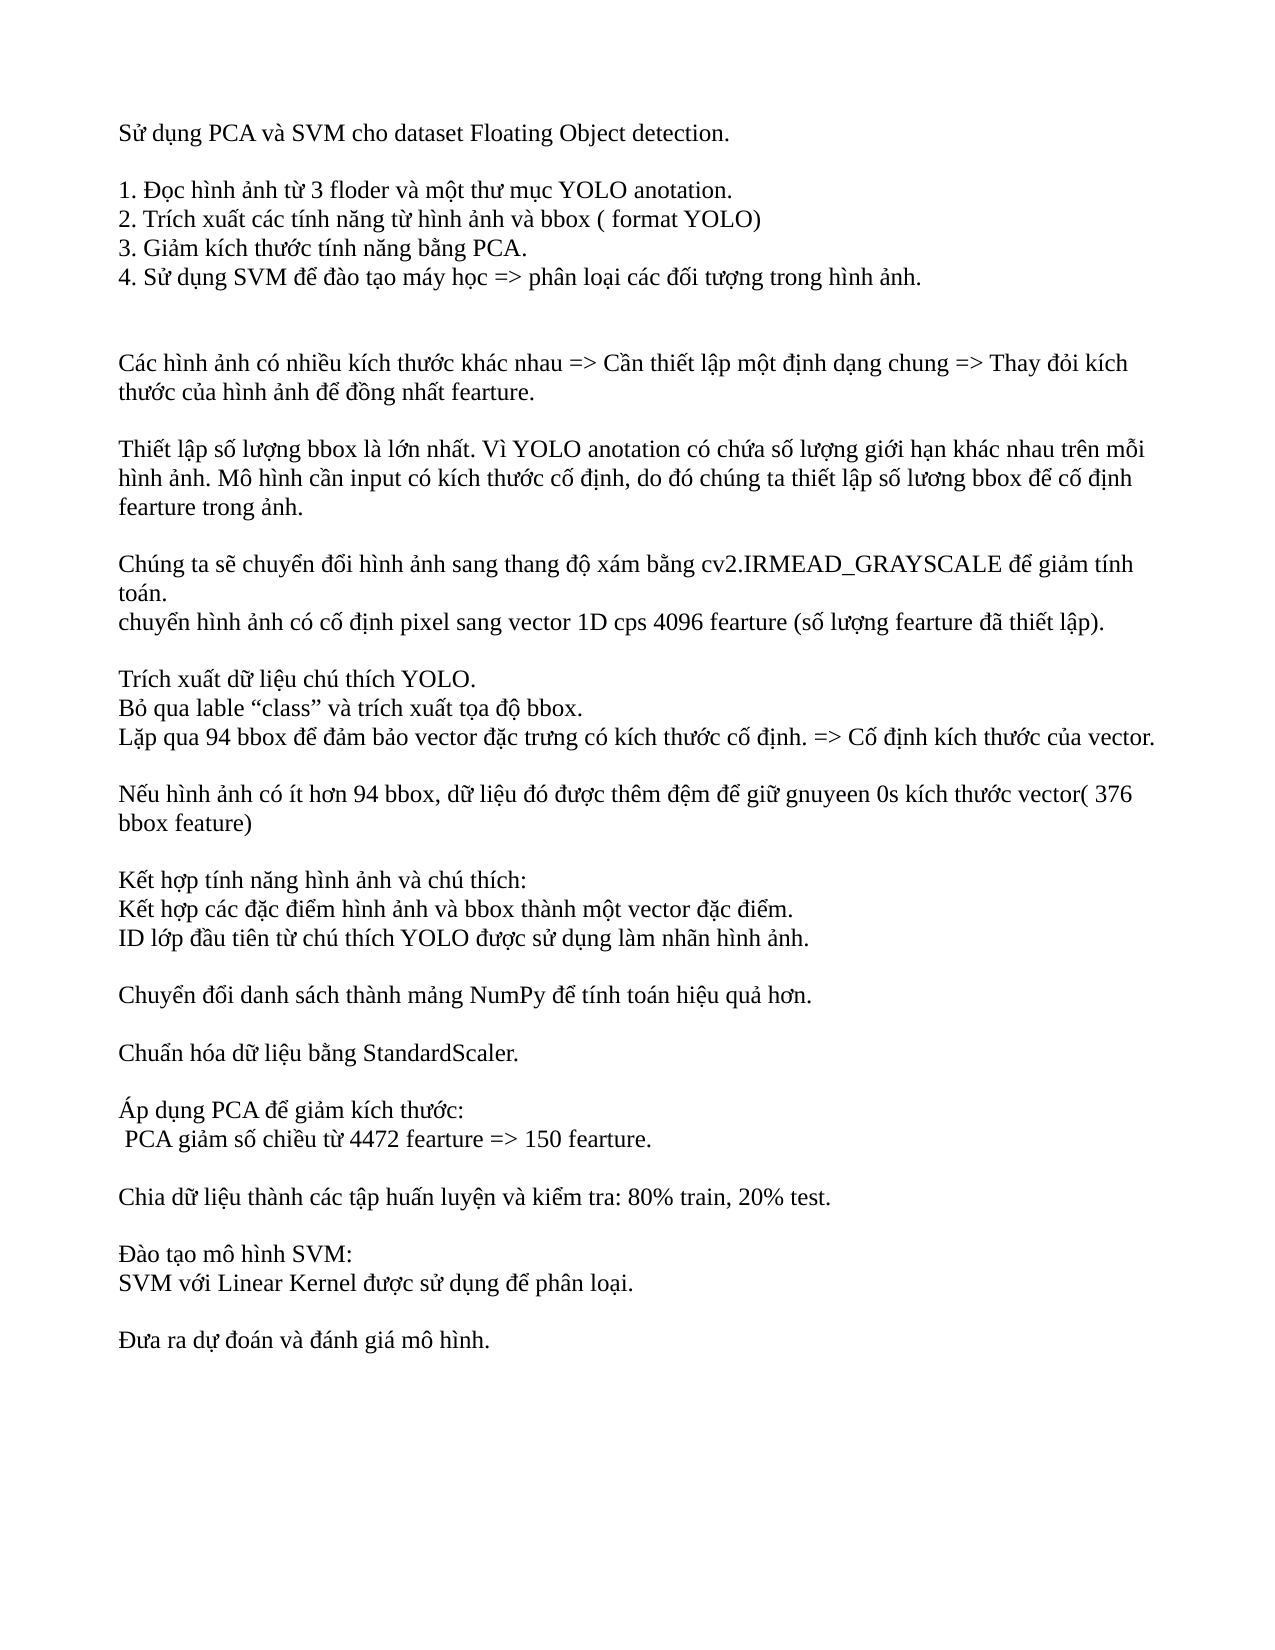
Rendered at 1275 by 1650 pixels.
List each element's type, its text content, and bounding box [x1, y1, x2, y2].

text 3. Giảm kích thước tính năng bằng PCA. [118, 233, 1157, 262]
text Chuyển đổi danh sách thành mảng NumPy để tính toán hiệu quả hơn. [118, 981, 1157, 1009]
text Áp dụng PCA để giảm kích thước: [118, 1096, 1157, 1124]
text Thiết lập số lượng bbox là lớn nhất. Vì YOLO anotation có chứa số lượng giới hạn khác nhau trên mỗi hình ảnh. Mô hình cần input có kích thước cố định, do đó chúng ta thiết lập số lương bbox để cố định fearture trong ảnh. [118, 434, 1157, 521]
text Kết hợp tính năng hình ảnh và chú thích: [118, 866, 1157, 894]
text Chuẩn hóa dữ liệu bằng StandardScaler. [118, 1038, 1157, 1067]
text Nếu hình ảnh có ít hơn 94 bbox, dữ liệu đó được thêm đệm để giữ gnuyeen 0s kích thước vector( 376 bbox feature) [118, 779, 1157, 837]
text chuyển hình ảnh có cố định pixel sang vector 1D cps 4096 fearture (số lượng fearture đã thiết lập). [118, 607, 1157, 636]
text Các hình ảnh có nhiều kích thước khác nhau => Cần thiết lập một định dạng chung => Thay đỏi kích thước của hình ảnh để đồng nhất fearture. [118, 348, 1157, 406]
text ID lớp đầu tiên từ chú thích YOLO được sử dụng làm nhãn hình ảnh. [118, 923, 1157, 952]
text Đưa ra dự đoán và đánh giá mô hình. [118, 1326, 1157, 1354]
text Bỏ qua lable “class” và trích xuất tọa độ bbox. [118, 693, 1157, 722]
text SVM với Linear Kernel được sử dụng để phân loại. [118, 1268, 1157, 1297]
text 2. Trích xuất các tính năng từ hình ảnh và bbox ( format YOLO) [118, 204, 1157, 233]
text 1. Đọc hình ảnh từ 3 floder và một thư mục YOLO anotation. [118, 176, 1157, 204]
text Sử dụng PCA và SVM cho dataset Floating Object detection. [118, 118, 1157, 147]
text Chia dữ liệu thành các tập huấn luyện và kiểm tra: 80% train, 20% test. [118, 1182, 1157, 1211]
text Trích xuất dữ liệu chú thích YOLO. [118, 664, 1157, 693]
text Chúng ta sẽ chuyển đổi hình ảnh sang thang độ xám bằng cv2.IRMEAD_GRAYSCALE để giảm tính toán. [118, 549, 1157, 607]
text 4. Sử dụng SVM để đào tạo máy học => phân loại các đối tượng trong hình ảnh. [118, 262, 1157, 291]
text Kết hợp các đặc điểm hình ảnh và bbox thành một vector đặc điểm. [118, 894, 1157, 923]
text Lặp qua 94 bbox để đảm bảo vector đặc trưng có kích thước cố định. => Cố định kích thước của vector. [118, 722, 1157, 751]
text PCA giảm số chiều từ 4472 fearture => 150 fearture. [118, 1124, 1157, 1153]
text Đào tạo mô hình SVM: [118, 1239, 1157, 1268]
